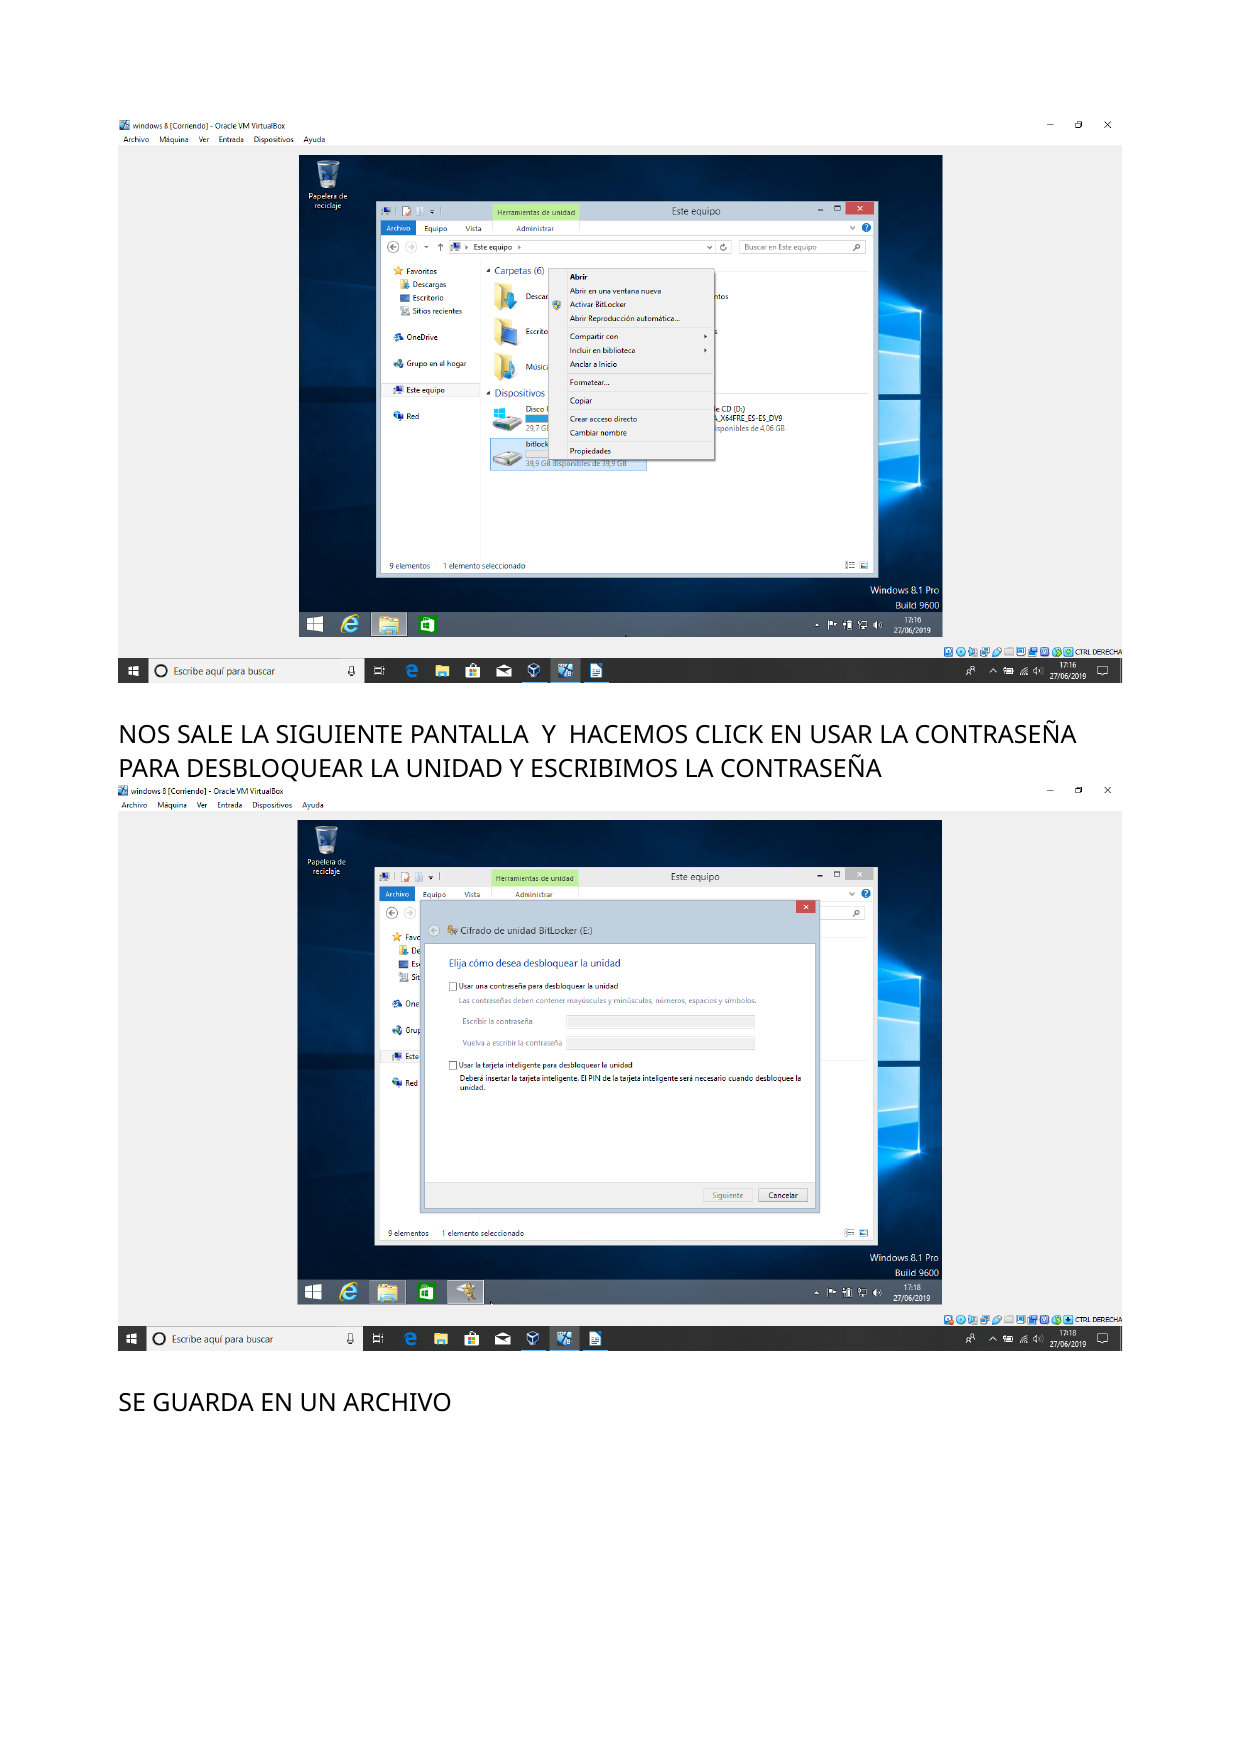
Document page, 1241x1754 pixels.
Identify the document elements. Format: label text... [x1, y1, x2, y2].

picture [118, 785, 1123, 1351]
text SE GUARDA EN UN ARCHIVO [118, 1384, 1122, 1418]
text NOS SALE LA SIGUIENTE PANTALLA Y HACEMOS CLICK EN USAR LA CONTRASEÑA PARA DESBLOQUEAR LA UNIDAD Y ESCRIBIMOS LA CONTRASEÑA [118, 717, 1122, 785]
picture [118, 118, 1123, 683]
